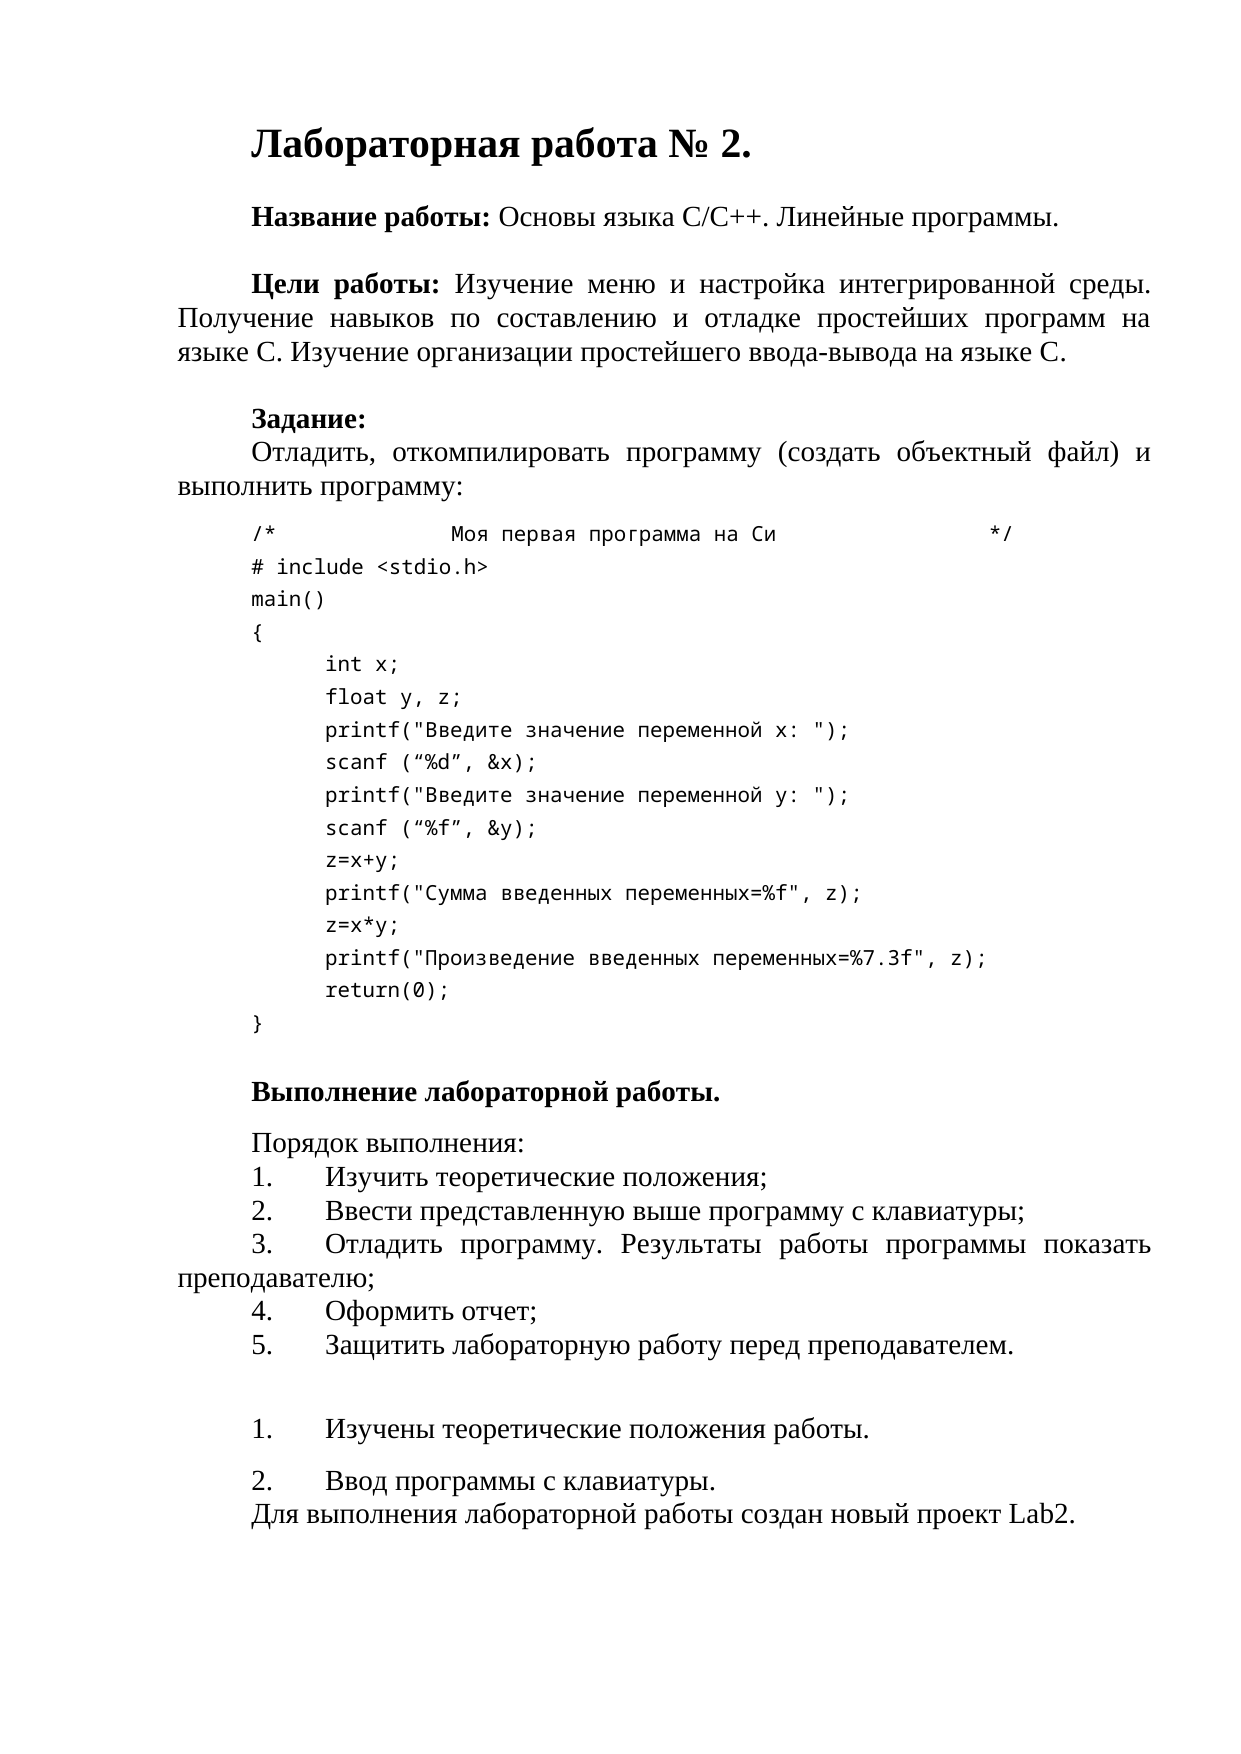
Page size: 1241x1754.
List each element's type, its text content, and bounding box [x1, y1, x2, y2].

list Ввод программы с клавиатуры. [177, 1463, 1152, 1496]
text printf("Сумма введенных переменных=%f", z); [177, 878, 1152, 906]
list Изучены теоретические положения работы. [177, 1412, 1152, 1445]
text /* Моя первая программа на Си */ [177, 519, 1152, 548]
text Для выполнения лабораторной работы создан новый проект Lab2. [177, 1496, 1152, 1530]
text Выполнение лабораторной работы. [177, 1074, 1152, 1108]
text scanf (“%f”, &y); [177, 813, 1152, 841]
text z=x+y; [177, 845, 1152, 874]
text main() [177, 584, 1152, 613]
text Порядок выполнения: [177, 1126, 1152, 1159]
list Ввести представленную выше программу с клавиатуры; [177, 1193, 1152, 1226]
text return(0); [177, 976, 1152, 1004]
list Оформить отчет; [177, 1293, 1152, 1327]
text Цели работы: Изучение меню и настройка интегрированной среды. Получение навыков по составлению и отладке простейших программ на языке С. Изучение организации простейшего ввода-вывода на языке С. [177, 267, 1152, 367]
text { [177, 617, 1152, 645]
text } [177, 1008, 1152, 1037]
text Задание: [177, 401, 1152, 434]
text Лабораторная работа № 2. [177, 118, 1152, 166]
text Отладить, откомпилировать программу (создать объектный файл) и выполнить программу: [177, 434, 1152, 501]
text int x; [177, 649, 1152, 678]
text # include <stdio.h> [177, 552, 1152, 580]
text z=x*y; [177, 910, 1152, 939]
text scanf (“%d”, &x); [177, 747, 1152, 776]
text printf("Введите значение переменной y: "); [177, 780, 1152, 808]
text printf("Введите значение переменной x: "); [177, 715, 1152, 743]
text printf("Произведение введенных переменных=%7.3f", z); [177, 943, 1152, 971]
text Название работы: Основы языка С/C++. Линейные программы. [177, 199, 1152, 233]
list Отладить программу. Результаты работы программы показать преподавателю; [177, 1226, 1152, 1293]
list Защитить лабораторную работу перед преподавателем. [177, 1327, 1152, 1360]
list Изучить теоретические положения; [177, 1159, 1152, 1193]
text float y, z; [177, 682, 1152, 711]
